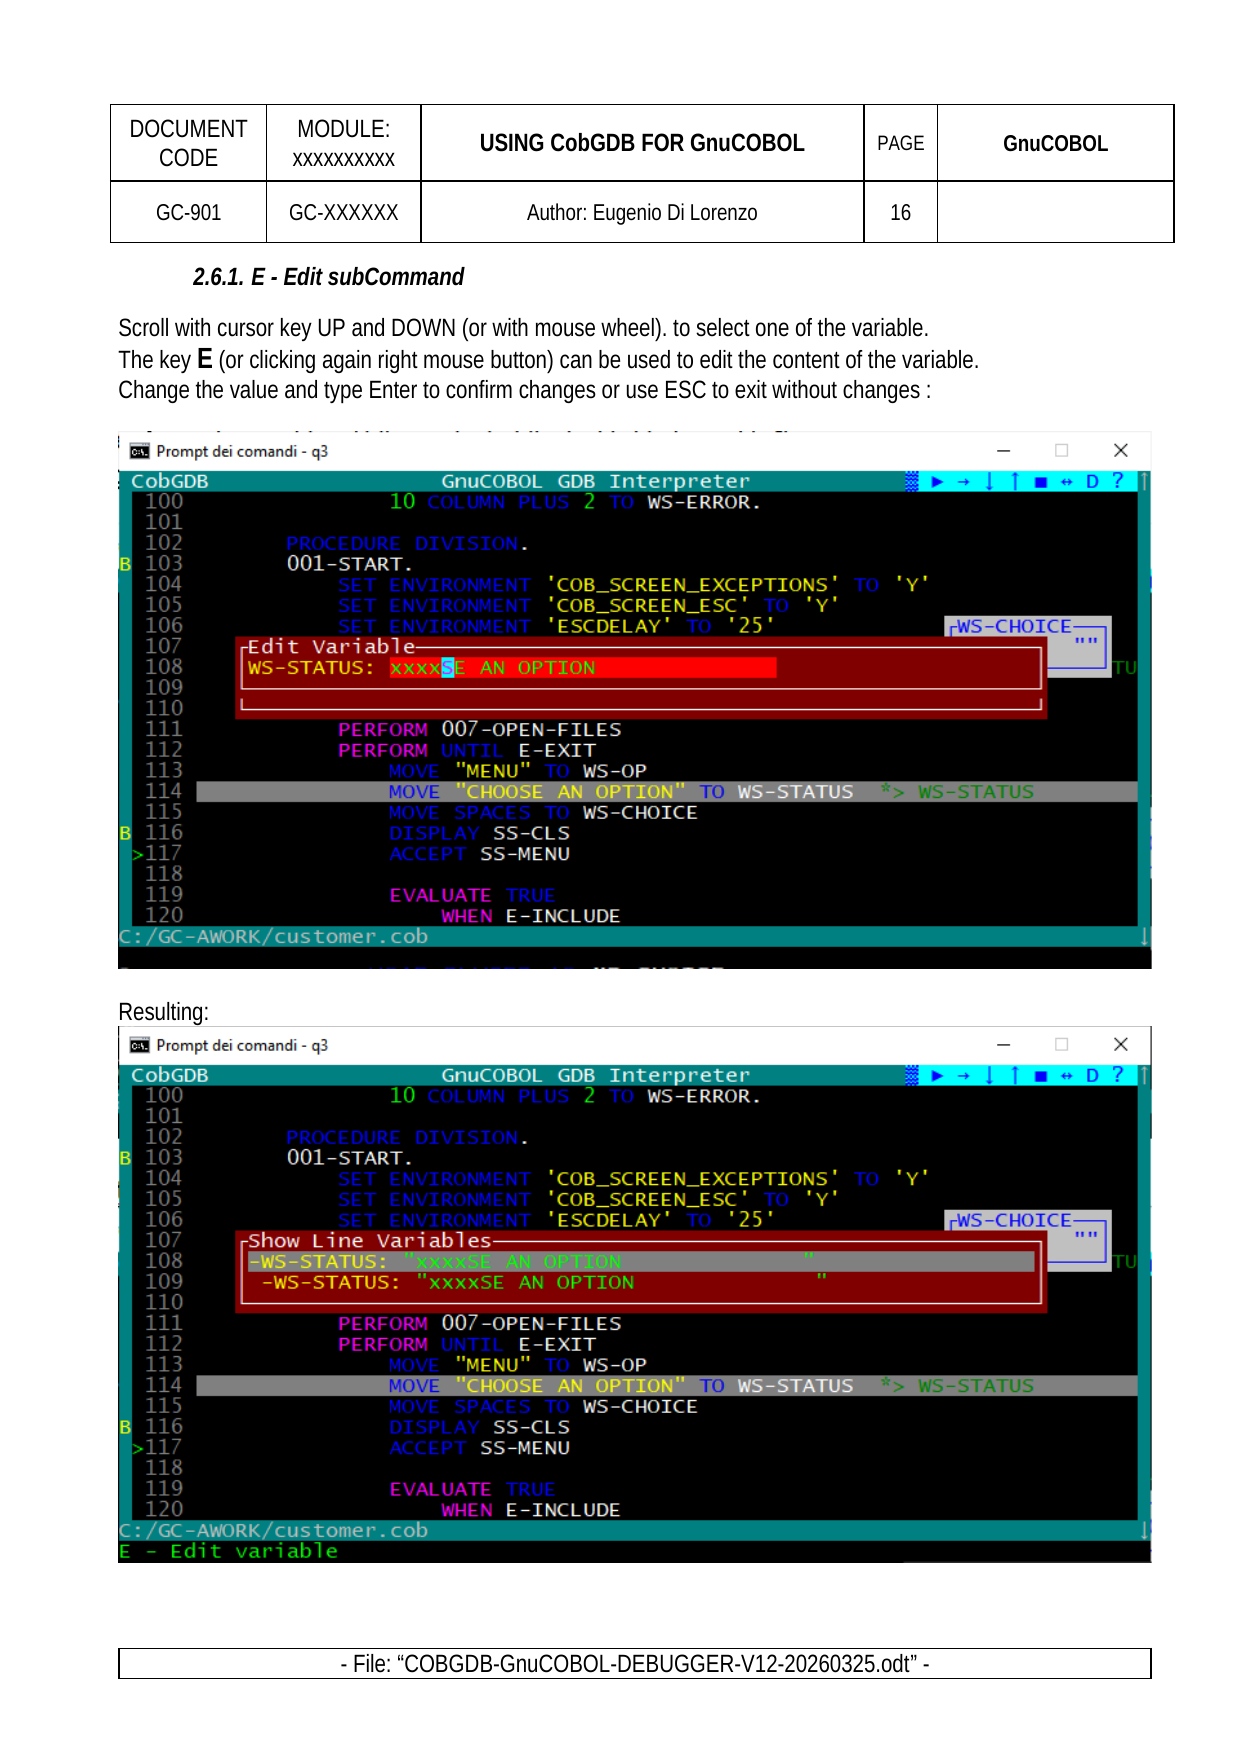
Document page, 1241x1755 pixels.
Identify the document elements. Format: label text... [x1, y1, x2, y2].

text Scroll with cursor key UP and DOWN (or with mouse wheel). to select one of the variable. [118, 312, 1152, 341]
text The key E (or clicking again right mouse button) can be used to edit the content of the variable. [118, 341, 1152, 374]
picture [118, 1026, 1152, 1563]
subtitle E - Edit subCommand [193, 262, 1152, 291]
text Resulting: [118, 997, 1152, 1026]
text Change the value and type Enter to confirm changes or use ESC to exit without changes : [118, 374, 1152, 403]
picture [118, 431, 1152, 969]
